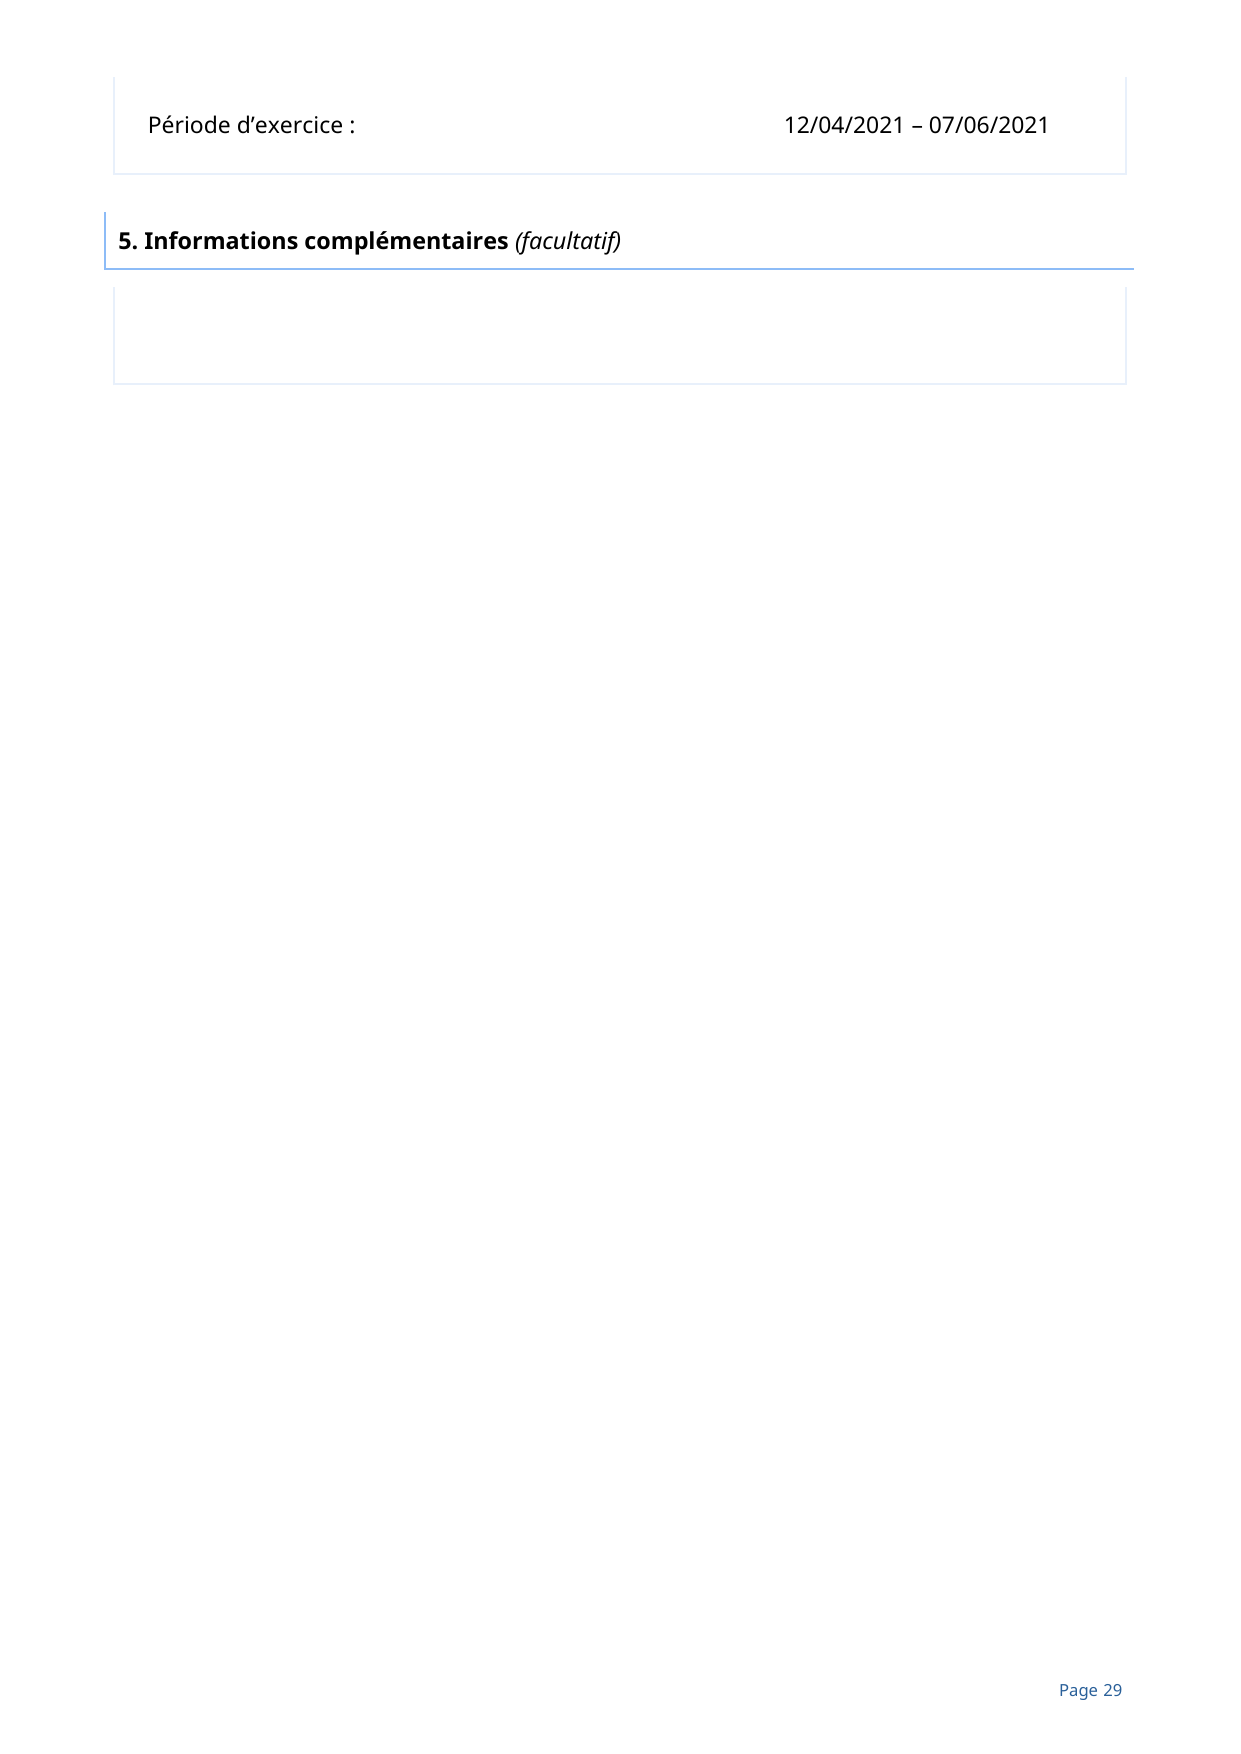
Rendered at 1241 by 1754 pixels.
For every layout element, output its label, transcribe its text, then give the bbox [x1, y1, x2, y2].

subtitle 5. Informations complémentaires (facultatif) [106, 212, 1134, 268]
text Période d’exercice : 12/04/2021 – 07/06/2021 [115, 77, 1125, 173]
